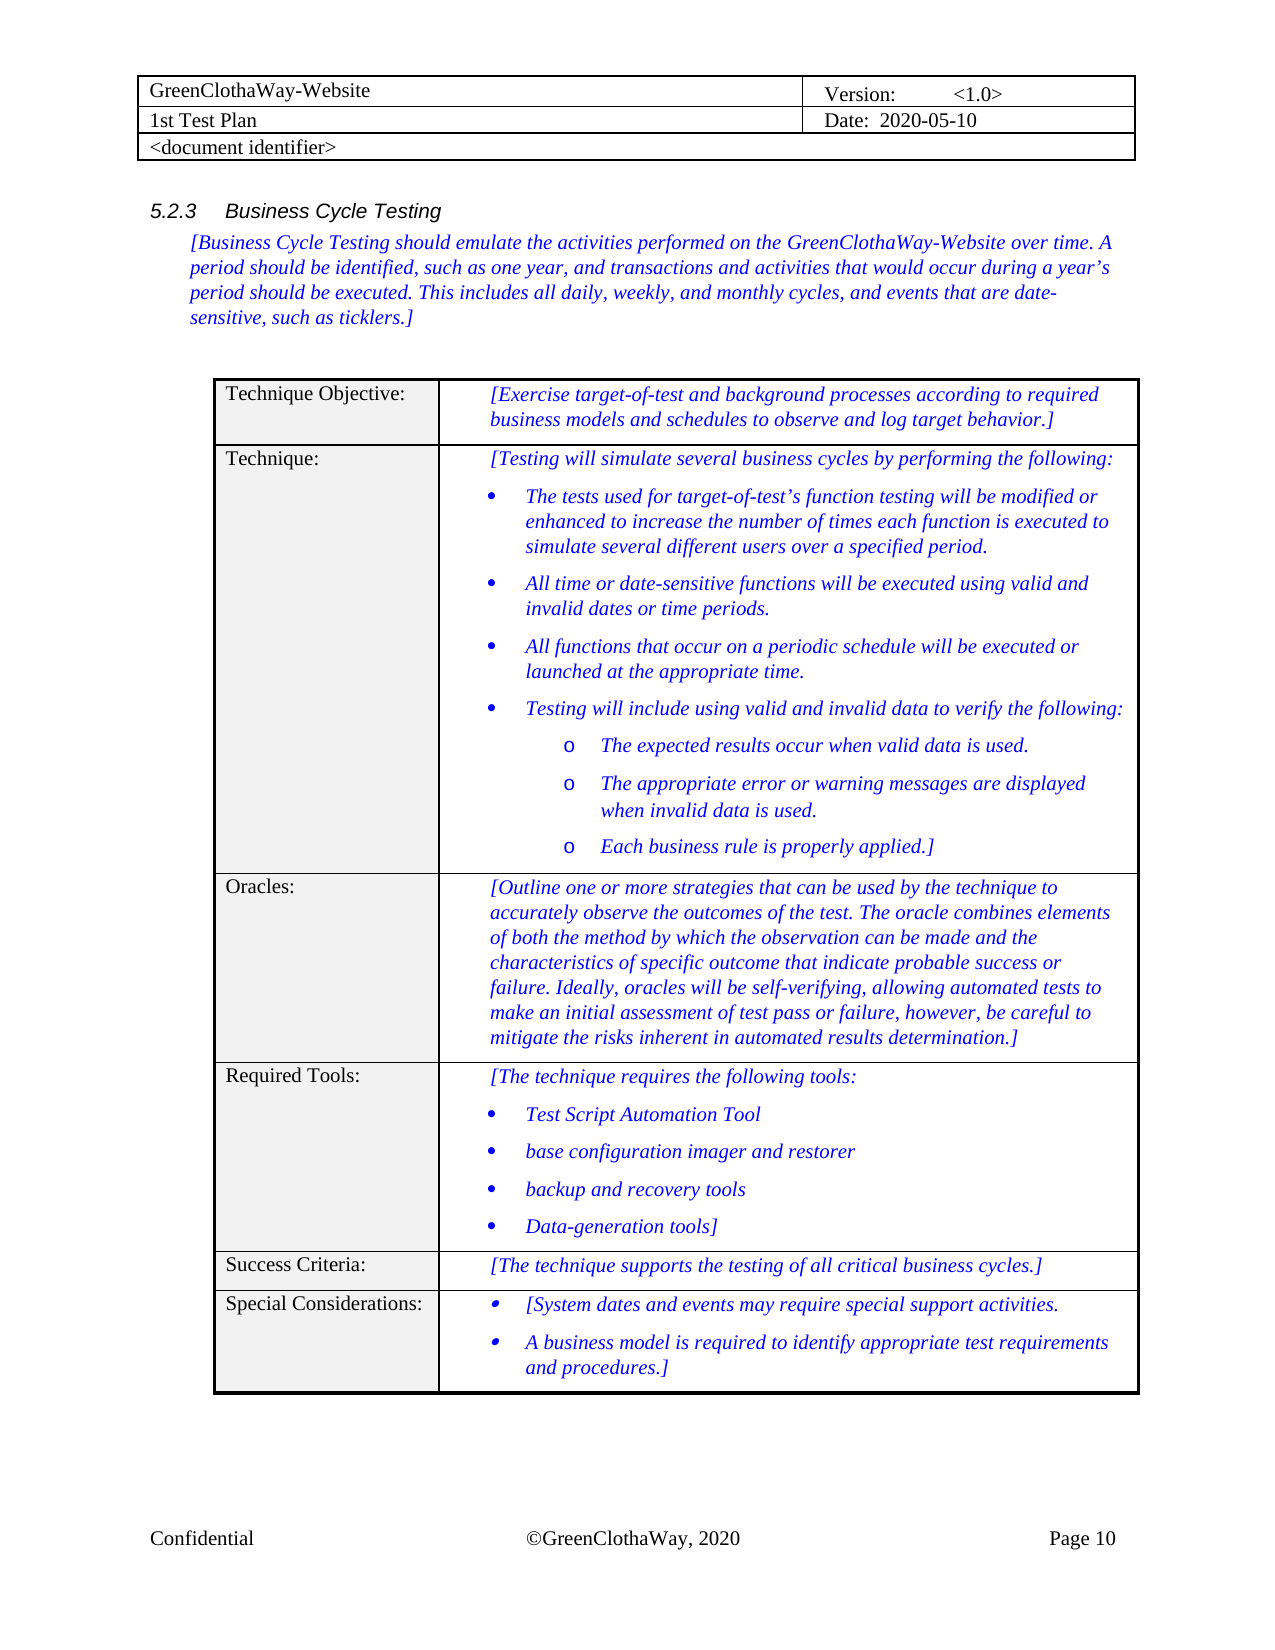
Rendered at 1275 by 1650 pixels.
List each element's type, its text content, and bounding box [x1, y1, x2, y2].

subtitle Business Cycle Testing [150, 198, 1125, 223]
table_cell [Outline one or more strategies that can be used by the technique to accurately observe the outcomes of the test. The oracle combines elements of both the method by which the observation can be made and the characteristics of specific outcome that indicate probable success or failure. Ideally, oracles will be self-verifying, allowing automated tests to make an initial assessment of test pass or failure, however, be careful to mitigate the risks inherent in automated results determination.] [440, 874, 1137, 1062]
table_cell Oracles: [216, 874, 438, 1062]
table_cell Special Considerations: [216, 1291, 438, 1391]
table_cell [Testing will simulate several business cycles by performing the following: The tests used for target-of-test’s function testing will be modified or enhanced to increase the number of times each function is executed to simulate several different users over a specified period. All time or date-sensitive functions will be executed using valid and invalid dates or time periods. All functions that occur on a periodic schedule will be executed or launched at the appropriate time. Testing will include using valid and invalid data to verify the following: The expected results occur when valid data is used. The appropriate error or warning messages are displayed when invalid data is used. Each business rule is properly applied.] [440, 446, 1137, 873]
text [Business Cycle Testing should emulate the activities performed on the GreenClothaWay-Website over time. A period should be identified, such as one year, and transactions and activities that would occur during a year’s period should be executed. This includes all daily, weekly, and monthly cycles, and events that are date-sensitive, such as ticklers.] [190, 229, 1125, 329]
table_header Technique Objective: [216, 381, 438, 444]
table_header [Exercise target-of-test and background processes according to required business models and schedules to observe and log target behavior.] [440, 381, 1137, 444]
table_cell  [System dates and events may require special support activities.  A business model is required to identify appropriate test requirements and procedures.] [440, 1291, 1137, 1391]
table_cell [The technique supports the testing of all critical business cycles.] [440, 1252, 1137, 1290]
table_cell [The technique requires the following tools: Test Script Automation Tool base configuration imager and restorer backup and recovery tools Data-generation tools] [440, 1063, 1137, 1251]
table_cell Success Criteria: [216, 1252, 438, 1290]
table_cell Required Tools: [216, 1063, 438, 1251]
table_cell Technique: [216, 446, 438, 873]
